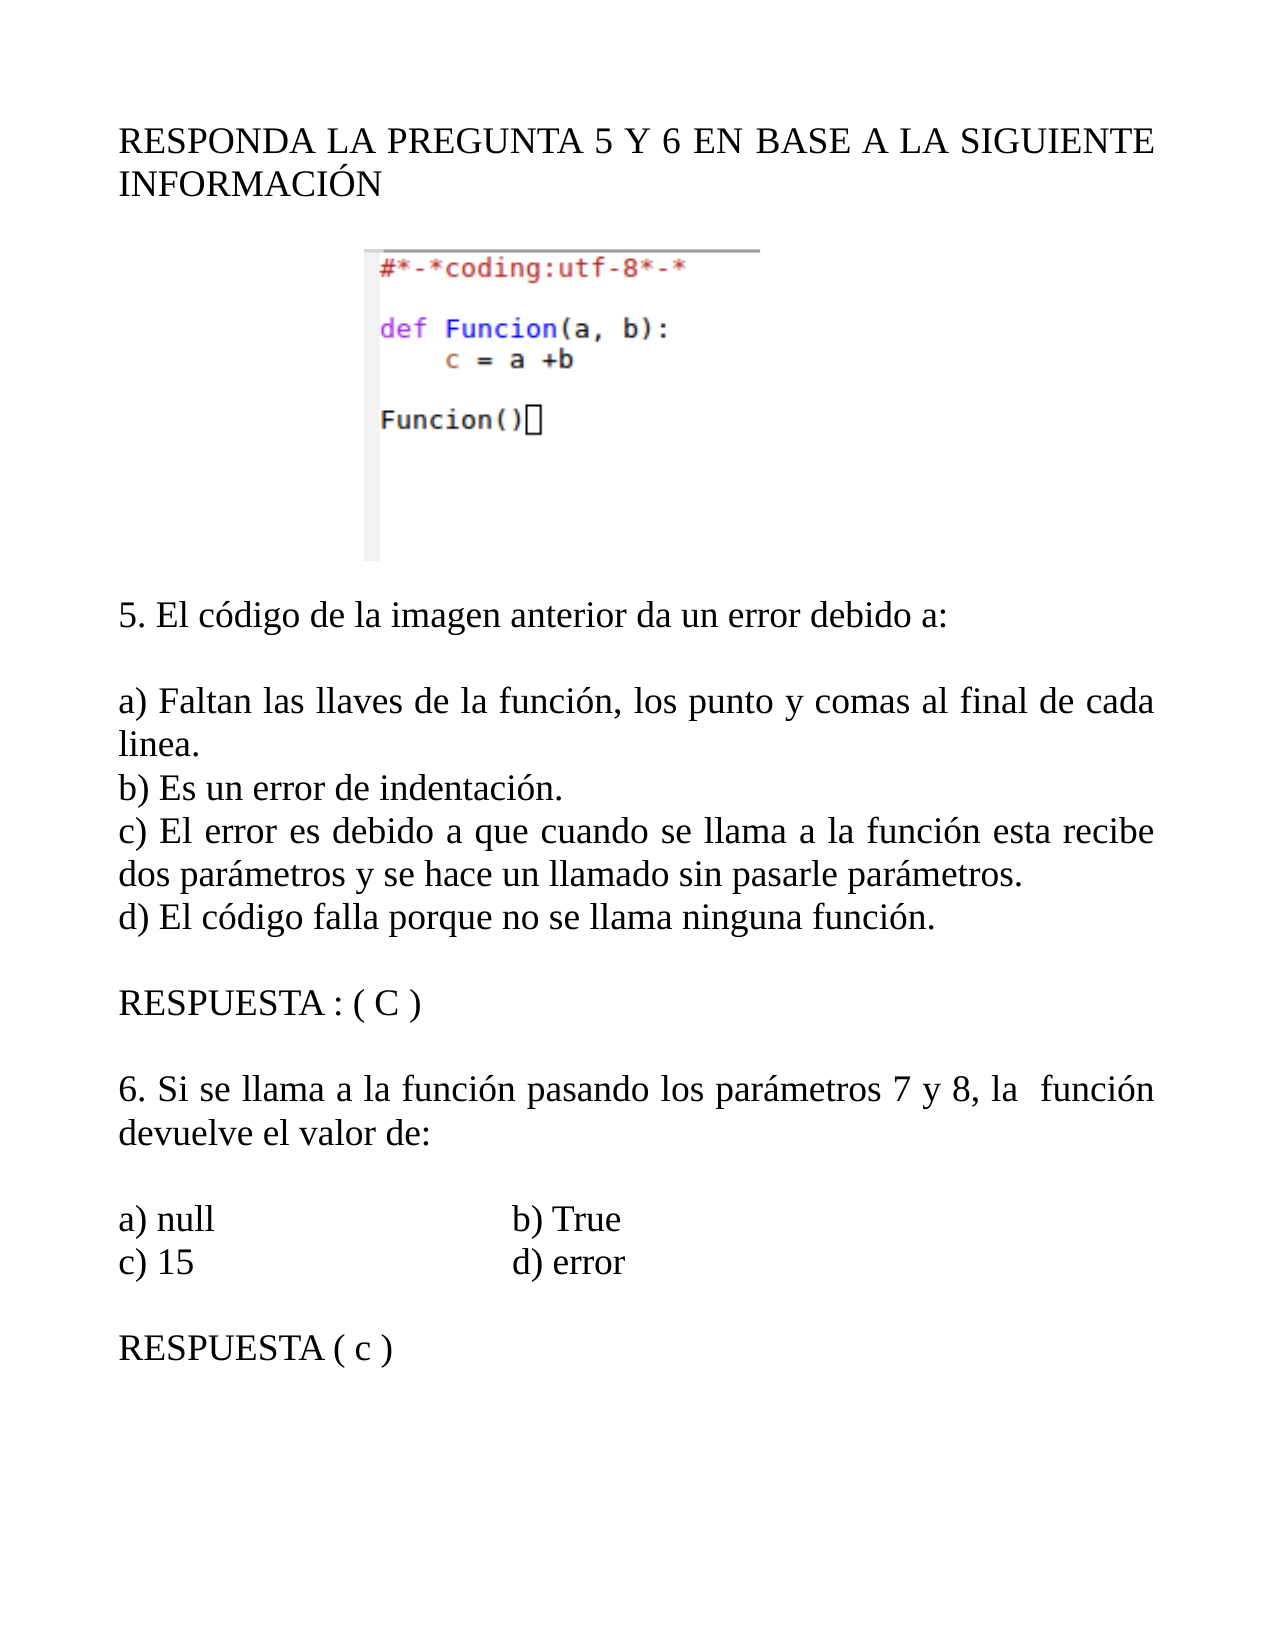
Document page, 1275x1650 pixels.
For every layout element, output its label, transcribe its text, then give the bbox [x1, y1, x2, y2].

text b) Es un error de indentación. [118, 765, 1157, 808]
picture [364, 249, 761, 561]
text RESPONDA LA PREGUNTA 5 Y 6 EN BASE A LA SIGUIENTE INFORMACIÓN [118, 118, 1157, 204]
text a) null b) True [118, 1196, 1157, 1239]
text c) El error es debido a que cuando se llama a la función esta recibe dos parámetros y se hace un llamado sin pasarle parámetros. [118, 808, 1157, 894]
text d) El código falla porque no se llama ninguna función. [118, 894, 1157, 937]
text 6. Si se llama a la función pasando los parámetros 7 y 8, la función devuelve el valor de: [118, 1067, 1157, 1153]
text a) Faltan las llaves de la función, los punto y comas al final de cada linea. [118, 679, 1157, 765]
text c) 15 d) error [118, 1239, 1157, 1282]
text RESPUESTA ( c ) [118, 1326, 1157, 1369]
text RESPUESTA : ( C ) [118, 981, 1157, 1024]
text 5. El código de la imagen anterior da un error debido a: [118, 592, 1157, 636]
